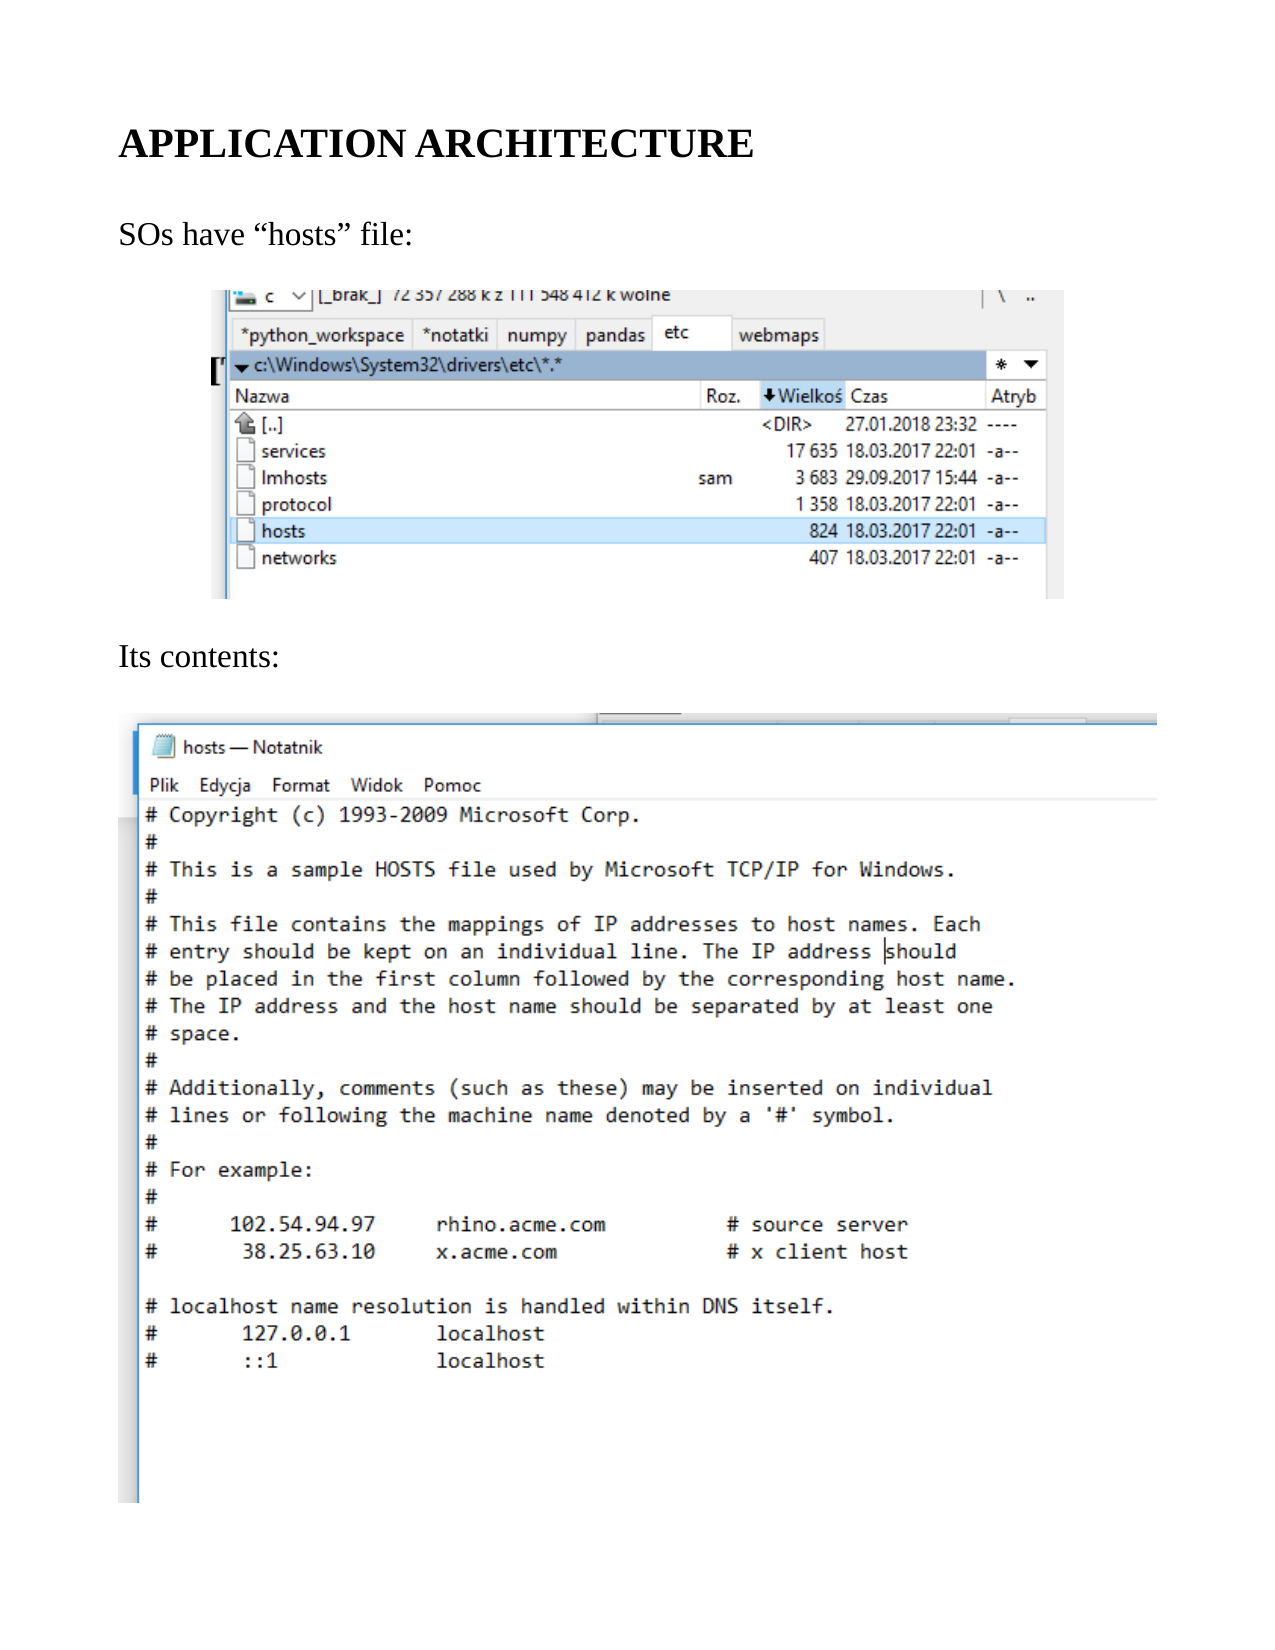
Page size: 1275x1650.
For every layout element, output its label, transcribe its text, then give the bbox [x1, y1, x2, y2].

text SOs have “hosts” file: [118, 214, 1157, 252]
text APPLICATION ARCHITECTURE [118, 118, 1157, 166]
text Its contents: [118, 637, 1157, 675]
picture [118, 713, 1157, 1503]
picture [211, 290, 1064, 599]
